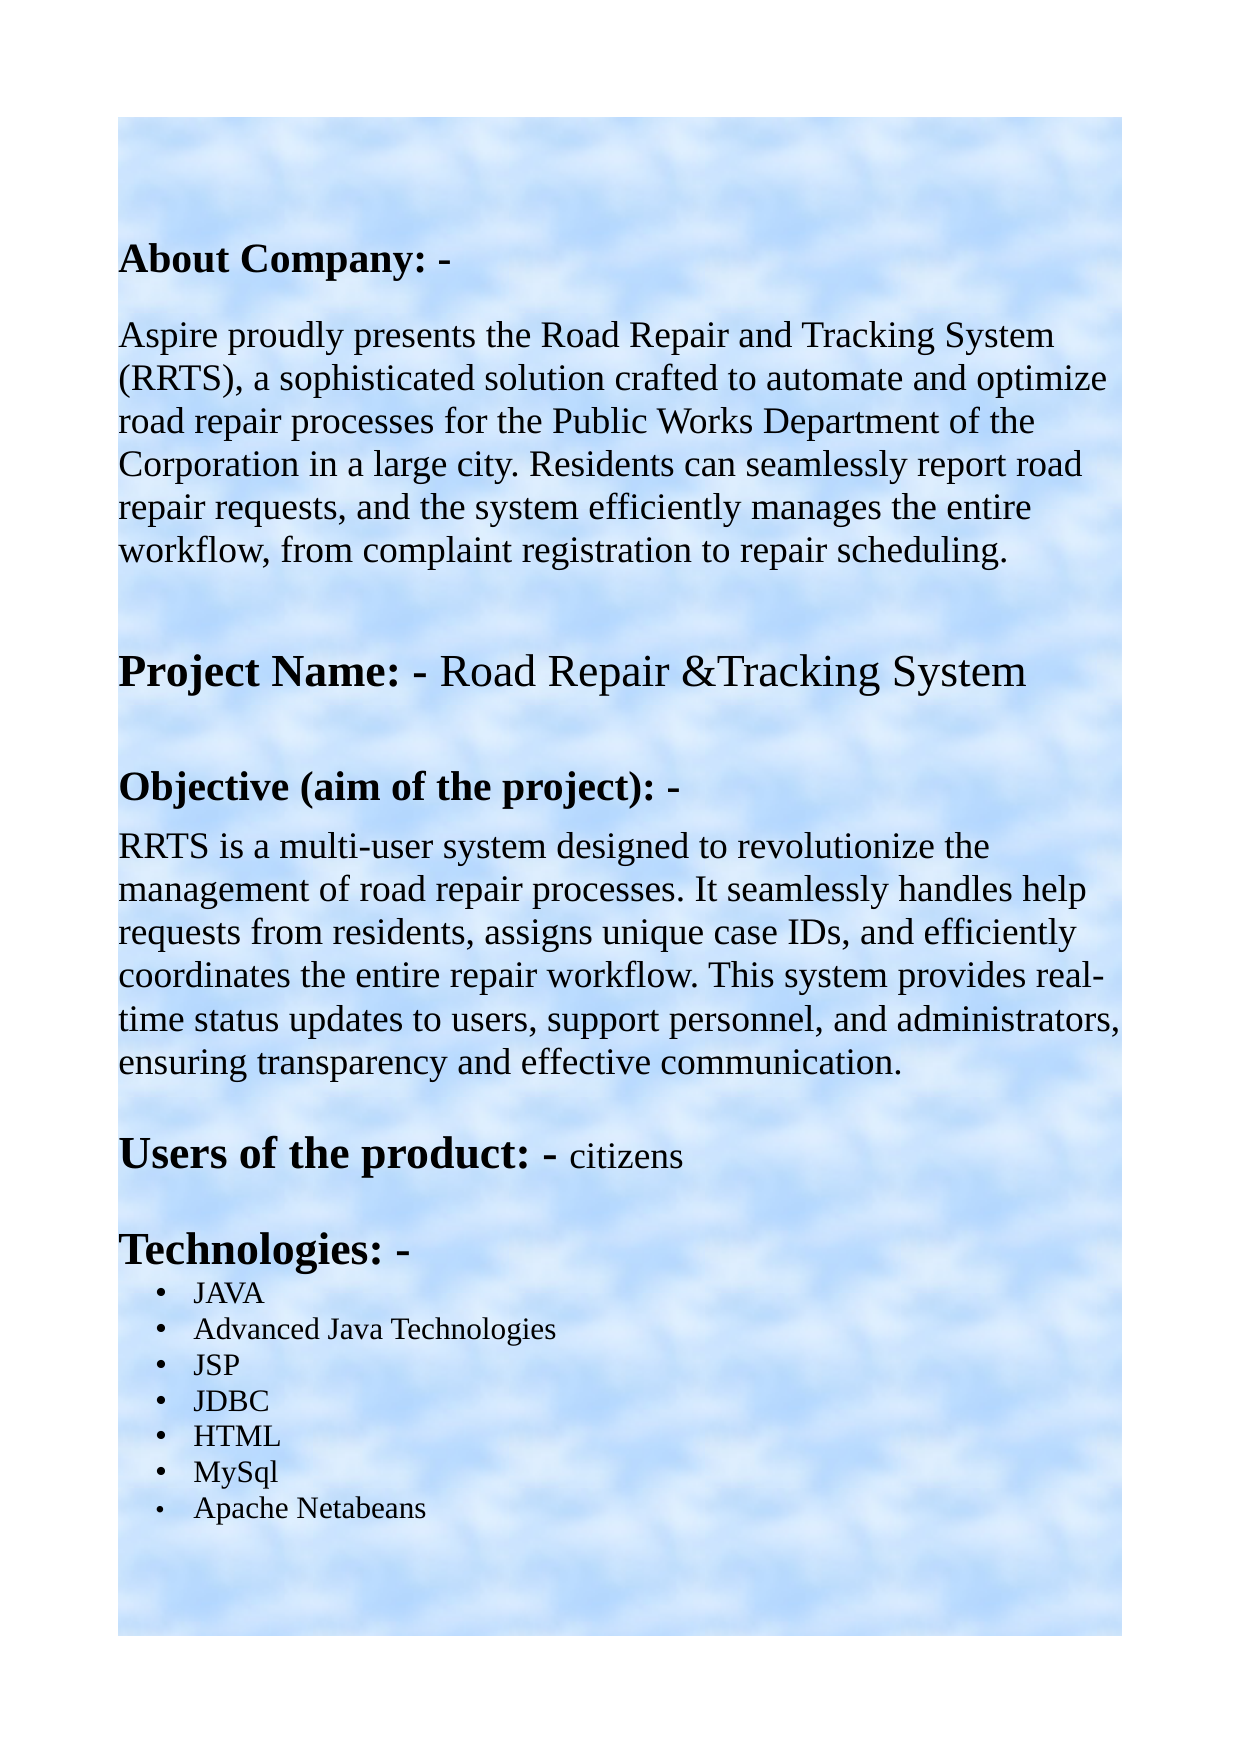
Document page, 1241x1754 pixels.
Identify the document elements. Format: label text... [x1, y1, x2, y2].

text Aspire proudly presents the Road Repair and Tracking System (RRTS), a sophisticated solution crafted to automate and optimize road repair processes for the Public Works Department of the Corporation in a large city. Residents can seamlessly report road repair requests, and the system efficiently manages the entire workflow, from complaint registration to repair scheduling. [118, 312, 1122, 571]
list HTML [156, 1418, 1122, 1454]
list Advanced Java Technologies [156, 1310, 1122, 1346]
picture [118, 1274, 1122, 1636]
text Project Name: - Road Repair &Tracking System [118, 643, 1122, 696]
list JSP [156, 1346, 1122, 1382]
text RRTS is a multi-user system designed to revolutionize the management of road repair processes. It seamlessly handles help requests from residents, assigns unique case IDs, and efficiently coordinates the entire repair workflow. This system provides real-time status updates to users, support personnel, and administrators, ensuring transparency and effective communication. [118, 823, 1122, 1082]
text Technologies: - [118, 1221, 1122, 1274]
list JDBC [156, 1382, 1122, 1418]
list Apache Netabeans [156, 1489, 1122, 1526]
list JAVA [156, 1274, 1122, 1310]
text About Company: - [118, 233, 1122, 281]
list MySql [156, 1454, 1122, 1489]
text Objective (aim of the project): - [118, 761, 1122, 809]
picture [118, 281, 1122, 312]
picture [118, 696, 1122, 761]
text Users of the product: - citizens [118, 1125, 1122, 1178]
picture [118, 1178, 1122, 1221]
picture [118, 571, 1122, 643]
picture [118, 117, 1122, 233]
picture [118, 809, 1122, 823]
picture [118, 1082, 1122, 1125]
